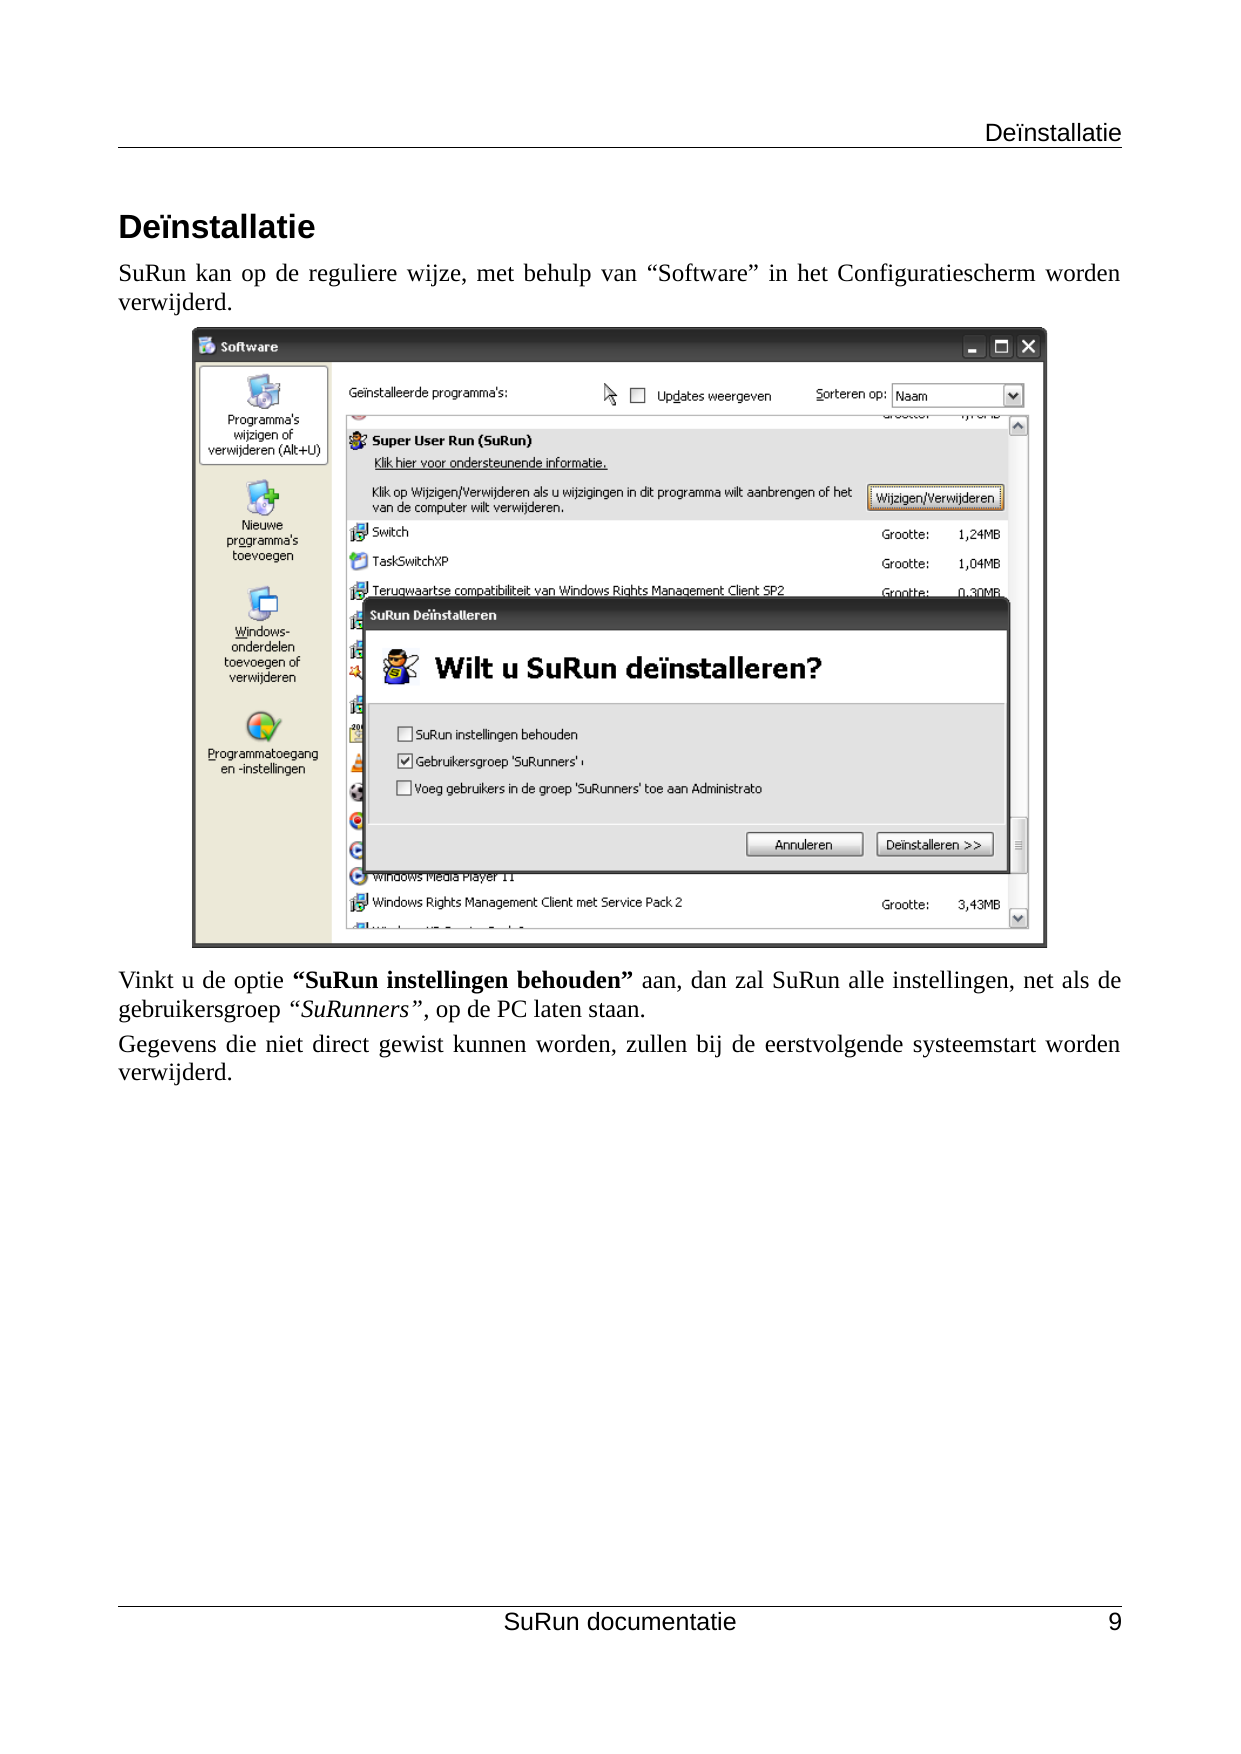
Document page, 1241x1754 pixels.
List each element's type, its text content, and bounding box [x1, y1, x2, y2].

text Gegevens die niet direct gewist kunnen worden, zullen bij de eerstvolgende systeemstart worden verwijderd. [118, 1029, 1122, 1086]
picture [192, 327, 1048, 948]
text Vinkt u de optie “SuRun instellingen behouden” aan, dan zal SuRun alle instellingen, net als de gebruikersgroep “SuRunners”, op de PC laten staan. [118, 965, 1122, 1023]
text SuRun kan op de reguliere wijze, met behulp van “Software” in het Configuratiescherm worden verwijderd. [118, 258, 1122, 315]
subtitle Deïnstallatie [118, 207, 1122, 246]
